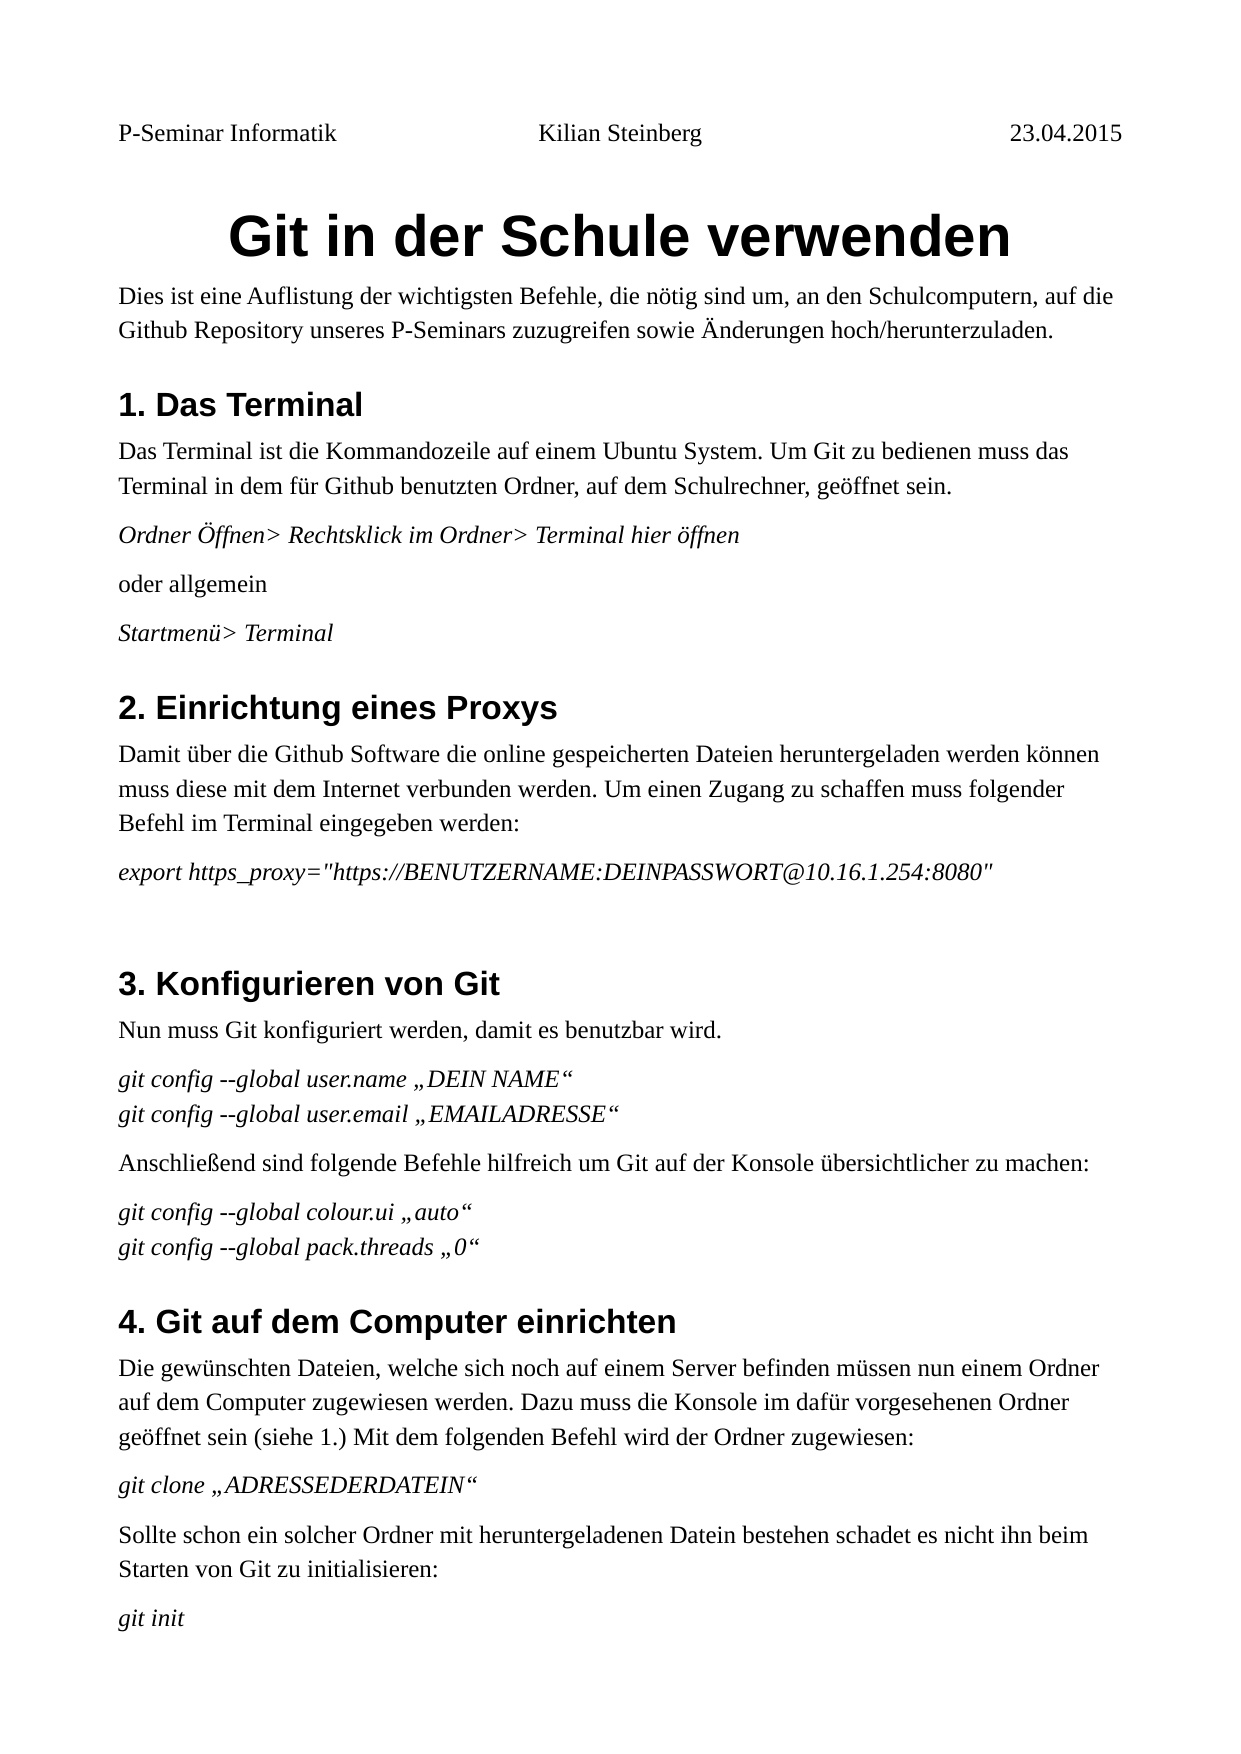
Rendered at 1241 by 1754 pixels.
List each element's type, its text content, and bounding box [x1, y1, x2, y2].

text Ordner Öffnen> Rechtsklick im Ordner> Terminal hier öffnen [118, 520, 1122, 549]
text Das Terminal ist die Kommandozeile auf einem Ubuntu System. Um Git zu bedienen muss das Terminal in dem für Github benutzten Ordner, auf dem Schulrechner, geöffnet sein. [118, 436, 1122, 500]
text Die gewünschten Dateien, welche sich noch auf einem Server befinden müssen nun einem Ordner auf dem Computer zugewiesen werden. Dazu muss die Konsole im dafür vorgesehenen Ordner geöffnet sein (siehe 1.) Mit dem folgenden Befehl wird der Ordner zugewiesen: [118, 1353, 1122, 1450]
text Sollte schon ein solcher Ordner mit heruntergeladenen Datein bestehen schadet es nicht ihn beim Starten von Git zu initialisieren: [118, 1520, 1122, 1583]
subtitle 1. Das Terminal [118, 385, 1122, 424]
text git init [118, 1603, 1122, 1632]
text Dies ist eine Auflistung der wichtigsten Befehle, die nötig sind um, an den Schulcomputern, auf die Github Repository unseres P-Seminars zuzugreifen sowie Änderungen hoch/herunterzuladen. [118, 281, 1122, 344]
text Anschließend sind folgende Befehle hilfreich um Git auf der Konsole übersichtlicher zu machen: [118, 1148, 1122, 1177]
text Nun muss Git konfiguriert werden, damit es benutzbar wird. [118, 1015, 1122, 1044]
subtitle 4. Git auf dem Computer einrichten [118, 1301, 1122, 1340]
text git config --global colour.ui „auto“ git config --global pack.threads „0“ [118, 1197, 1122, 1260]
text export https_proxy="https://BENUTZERNAME:DEINPASSWORT@10.16.1.254:8080" [118, 857, 1122, 886]
title Git in der Schule verwenden [118, 201, 1122, 268]
subtitle 2. Einrichtung eines Proxys [118, 688, 1122, 727]
text Startmenü> Terminal [118, 618, 1122, 647]
text git clone „ADRESSEDERDATEIN“ [118, 1471, 1122, 1499]
text git config --global user.name „DEIN NAME“ git config --global user.email „EMAILADRESSE“ [118, 1064, 1122, 1128]
text oder allgemein [118, 569, 1122, 598]
text Damit über die Github Software die online gespeicherten Dateien heruntergeladen werden können muss diese mit dem Internet verbunden werden. Um einen Zugang zu schaffen muss folgender Befehl im Terminal eingegeben werden: [118, 739, 1122, 837]
subtitle 3. Konfigurieren von Git [118, 964, 1122, 1003]
